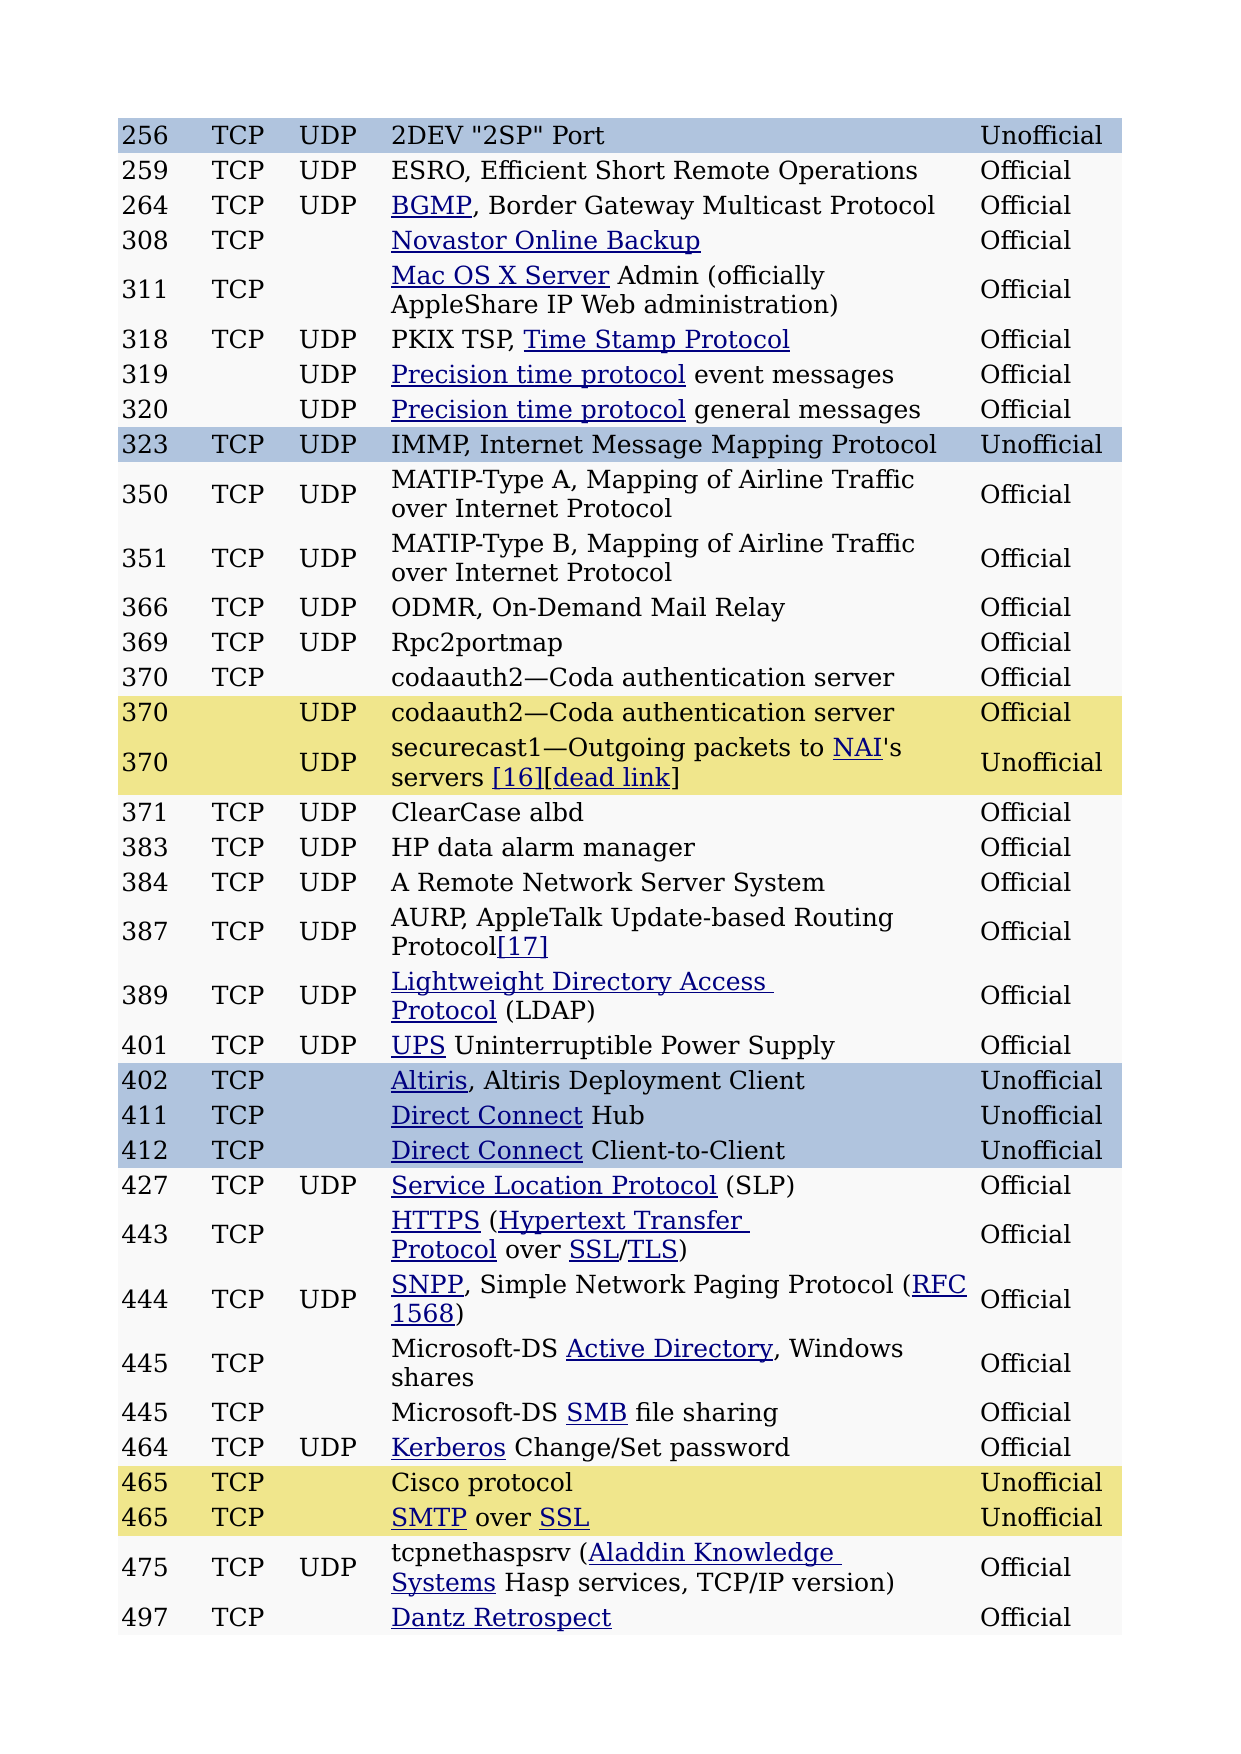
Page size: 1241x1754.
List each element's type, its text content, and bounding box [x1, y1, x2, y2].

table_cell UDP [296, 188, 388, 223]
table_cell securecast1—Outgoing packets to NAI's servers [16][dead link] [388, 731, 977, 795]
table_cell Unofficial [977, 1098, 1122, 1133]
table_cell Official [977, 1028, 1122, 1063]
table_cell TCP [209, 591, 296, 626]
table_cell Official [977, 1203, 1122, 1267]
table_cell [296, 1600, 388, 1635]
table_cell Microsoft-DS Active Directory, Windows shares [388, 1331, 977, 1396]
table_cell UDP [296, 462, 388, 526]
table_cell ClearCase albd [388, 795, 977, 830]
table_cell Official [977, 153, 1122, 188]
table_cell Altiris, Altiris Deployment Client [388, 1063, 977, 1098]
table_cell [209, 392, 296, 427]
table_cell [209, 357, 296, 392]
table_cell 464 [118, 1431, 209, 1466]
table_cell 350 [118, 462, 209, 526]
table_cell TCP [209, 830, 296, 865]
table_cell HP data alarm manager [388, 830, 977, 865]
table_cell TCP [209, 1466, 296, 1501]
table_cell 370 [118, 731, 209, 795]
table_cell tcpnethaspsrv (Aladdin Knowledge Systems Hasp services, TCP/IP version) [388, 1536, 977, 1600]
table_cell [296, 1098, 388, 1133]
table_cell TCP [209, 526, 296, 591]
table_cell Official [977, 591, 1122, 626]
table_cell Lightweight Directory Access Protocol (LDAP) [388, 964, 977, 1028]
table_cell UDP [296, 357, 388, 392]
table_cell ESRO, Efficient Short Remote Operations [388, 153, 977, 188]
table_cell 264 [118, 188, 209, 223]
table_cell TCP [209, 1028, 296, 1063]
table_cell UDP [296, 865, 388, 900]
table_cell 389 [118, 964, 209, 1028]
table_cell Unofficial [977, 1133, 1122, 1168]
table_cell Direct Connect Hub [388, 1098, 977, 1133]
table_cell UDP [296, 526, 388, 591]
table_cell MATIP-Type A, Mapping of Airline Traffic over Internet Protocol [388, 462, 977, 526]
table_cell TCP [209, 1267, 296, 1331]
table_cell TCP [209, 118, 296, 153]
table_cell [296, 1063, 388, 1098]
table_cell 2DEV "2SP" Port [388, 118, 977, 153]
table_cell 445 [118, 1331, 209, 1396]
table_cell TCP [209, 1098, 296, 1133]
table_cell 384 [118, 865, 209, 900]
table_cell 401 [118, 1028, 209, 1063]
table_cell UDP [296, 1267, 388, 1331]
table_cell TCP [209, 1396, 296, 1431]
table_cell Official [977, 1536, 1122, 1600]
table_cell 256 [118, 118, 209, 153]
table_cell Official [977, 1168, 1122, 1203]
table_cell Official [977, 526, 1122, 591]
table_cell Official [977, 696, 1122, 731]
table_cell Unofficial [977, 731, 1122, 795]
table_cell 370 [118, 661, 209, 696]
table_cell 370 [118, 696, 209, 731]
table_cell UDP [296, 322, 388, 357]
table_cell HTTPS (Hypertext Transfer Protocol over SSL/TLS) [388, 1203, 977, 1267]
table_cell TCP [209, 223, 296, 258]
table_cell AURP, AppleTalk Update-based Routing Protocol[17] [388, 900, 977, 964]
table_cell 444 [118, 1267, 209, 1331]
table_cell 465 [118, 1466, 209, 1501]
table_cell 475 [118, 1536, 209, 1600]
table_cell Precision time protocol general messages [388, 392, 977, 427]
table_cell Dantz Retrospect [388, 1600, 977, 1635]
table_cell 443 [118, 1203, 209, 1267]
table_cell [296, 661, 388, 696]
table_cell Direct Connect Client-to-Client [388, 1133, 977, 1168]
table_cell Official [977, 357, 1122, 392]
table_cell [296, 1203, 388, 1267]
table_cell Official [977, 626, 1122, 661]
table_cell TCP [209, 188, 296, 223]
table_cell SNPP, Simple Network Paging Protocol (RFC 1568) [388, 1267, 977, 1331]
table_cell 412 [118, 1133, 209, 1168]
table_cell Official [977, 795, 1122, 830]
table_cell TCP [209, 626, 296, 661]
table_cell Official [977, 392, 1122, 427]
table_cell Official [977, 188, 1122, 223]
table_cell UDP [296, 427, 388, 462]
table_cell TCP [209, 964, 296, 1028]
table_cell Unofficial [977, 1466, 1122, 1501]
table_cell UDP [296, 1168, 388, 1203]
table_cell [296, 1501, 388, 1536]
table_cell TCP [209, 322, 296, 357]
table_cell UDP [296, 900, 388, 964]
table_cell TCP [209, 795, 296, 830]
table_cell UDP [296, 696, 388, 731]
table_cell Unofficial [977, 427, 1122, 462]
table_cell UDP [296, 1028, 388, 1063]
table_cell Rpc2portmap [388, 626, 977, 661]
table_cell 445 [118, 1396, 209, 1431]
table_cell 427 [118, 1168, 209, 1203]
table_cell 323 [118, 427, 209, 462]
table_cell IMMP, Internet Message Mapping Protocol [388, 427, 977, 462]
table_cell Precision time protocol event messages [388, 357, 977, 392]
table_cell A Remote Network Server System [388, 865, 977, 900]
table_cell Unofficial [977, 1501, 1122, 1536]
table_cell Mac OS X Server Admin (officially AppleShare IP Web administration) [388, 258, 977, 322]
table_cell 383 [118, 830, 209, 865]
table_cell TCP [209, 865, 296, 900]
table_cell UDP [296, 591, 388, 626]
table_cell 311 [118, 258, 209, 322]
table_cell UDP [296, 731, 388, 795]
table_cell [209, 696, 296, 731]
table_cell 318 [118, 322, 209, 357]
table_cell UDP [296, 964, 388, 1028]
table_cell Official [977, 1396, 1122, 1431]
table_cell 369 [118, 626, 209, 661]
table_cell Official [977, 865, 1122, 900]
table_cell 371 [118, 795, 209, 830]
table_cell TCP [209, 1536, 296, 1600]
table_cell UDP [296, 795, 388, 830]
table_cell Official [977, 258, 1122, 322]
table_cell Official [977, 223, 1122, 258]
table_cell TCP [209, 462, 296, 526]
table_cell TCP [209, 1168, 296, 1203]
table_cell Cisco protocol [388, 1466, 977, 1501]
table_cell UDP [296, 392, 388, 427]
table_cell TCP [209, 1063, 296, 1098]
table_cell 259 [118, 153, 209, 188]
table_cell [296, 1133, 388, 1168]
table_cell 308 [118, 223, 209, 258]
table_cell BGMP, Border Gateway Multicast Protocol [388, 188, 977, 223]
table_cell TCP [209, 1203, 296, 1267]
table_cell Official [977, 830, 1122, 865]
table_cell TCP [209, 1600, 296, 1635]
table_cell TCP [209, 1501, 296, 1536]
table_cell UDP [296, 1431, 388, 1466]
table_cell codaauth2—Coda authentication server [388, 696, 977, 731]
table_cell TCP [209, 661, 296, 696]
table_cell UDP [296, 1536, 388, 1600]
table_cell TCP [209, 900, 296, 964]
table_cell TCP [209, 1331, 296, 1396]
table_cell Official [977, 964, 1122, 1028]
table_cell codaauth2—Coda authentication server [388, 661, 977, 696]
table_cell Unofficial [977, 118, 1122, 153]
table_cell Official [977, 1331, 1122, 1396]
table_cell TCP [209, 258, 296, 322]
table_cell 411 [118, 1098, 209, 1133]
table_cell ODMR, On-Demand Mail Relay [388, 591, 977, 626]
table_cell Unofficial [977, 1063, 1122, 1098]
table_cell Official [977, 900, 1122, 964]
table_cell TCP [209, 1431, 296, 1466]
table_cell 387 [118, 900, 209, 964]
table_cell Novastor Online Backup [388, 223, 977, 258]
table_cell TCP [209, 427, 296, 462]
table_cell UDP [296, 830, 388, 865]
table_cell Microsoft-DS SMB file sharing [388, 1396, 977, 1431]
table_cell Service Location Protocol (SLP) [388, 1168, 977, 1203]
table_cell 465 [118, 1501, 209, 1536]
table_cell Official [977, 462, 1122, 526]
table_cell 351 [118, 526, 209, 591]
table_cell [296, 1396, 388, 1431]
table_cell UPS Uninterruptible Power Supply [388, 1028, 977, 1063]
table_cell UDP [296, 626, 388, 661]
table_cell [296, 1331, 388, 1396]
table_cell [296, 258, 388, 322]
table_cell MATIP-Type B, Mapping of Airline Traffic over Internet Protocol [388, 526, 977, 591]
table_cell Kerberos Change/Set password [388, 1431, 977, 1466]
table_cell Official [977, 661, 1122, 696]
table_cell [296, 1466, 388, 1501]
table_cell Official [977, 1600, 1122, 1635]
table_cell 497 [118, 1600, 209, 1635]
table_cell Official [977, 1267, 1122, 1331]
table_cell 402 [118, 1063, 209, 1098]
table_cell 366 [118, 591, 209, 626]
table_cell TCP [209, 153, 296, 188]
table_cell 319 [118, 357, 209, 392]
table_cell Official [977, 1431, 1122, 1466]
table_cell [296, 223, 388, 258]
table_cell Official [977, 322, 1122, 357]
table_cell 320 [118, 392, 209, 427]
table_cell TCP [209, 1133, 296, 1168]
table_cell UDP [296, 153, 388, 188]
table_cell [209, 731, 296, 795]
table_cell UDP [296, 118, 388, 153]
table_cell SMTP over SSL [388, 1501, 977, 1536]
table_cell PKIX TSP, Time Stamp Protocol [388, 322, 977, 357]
